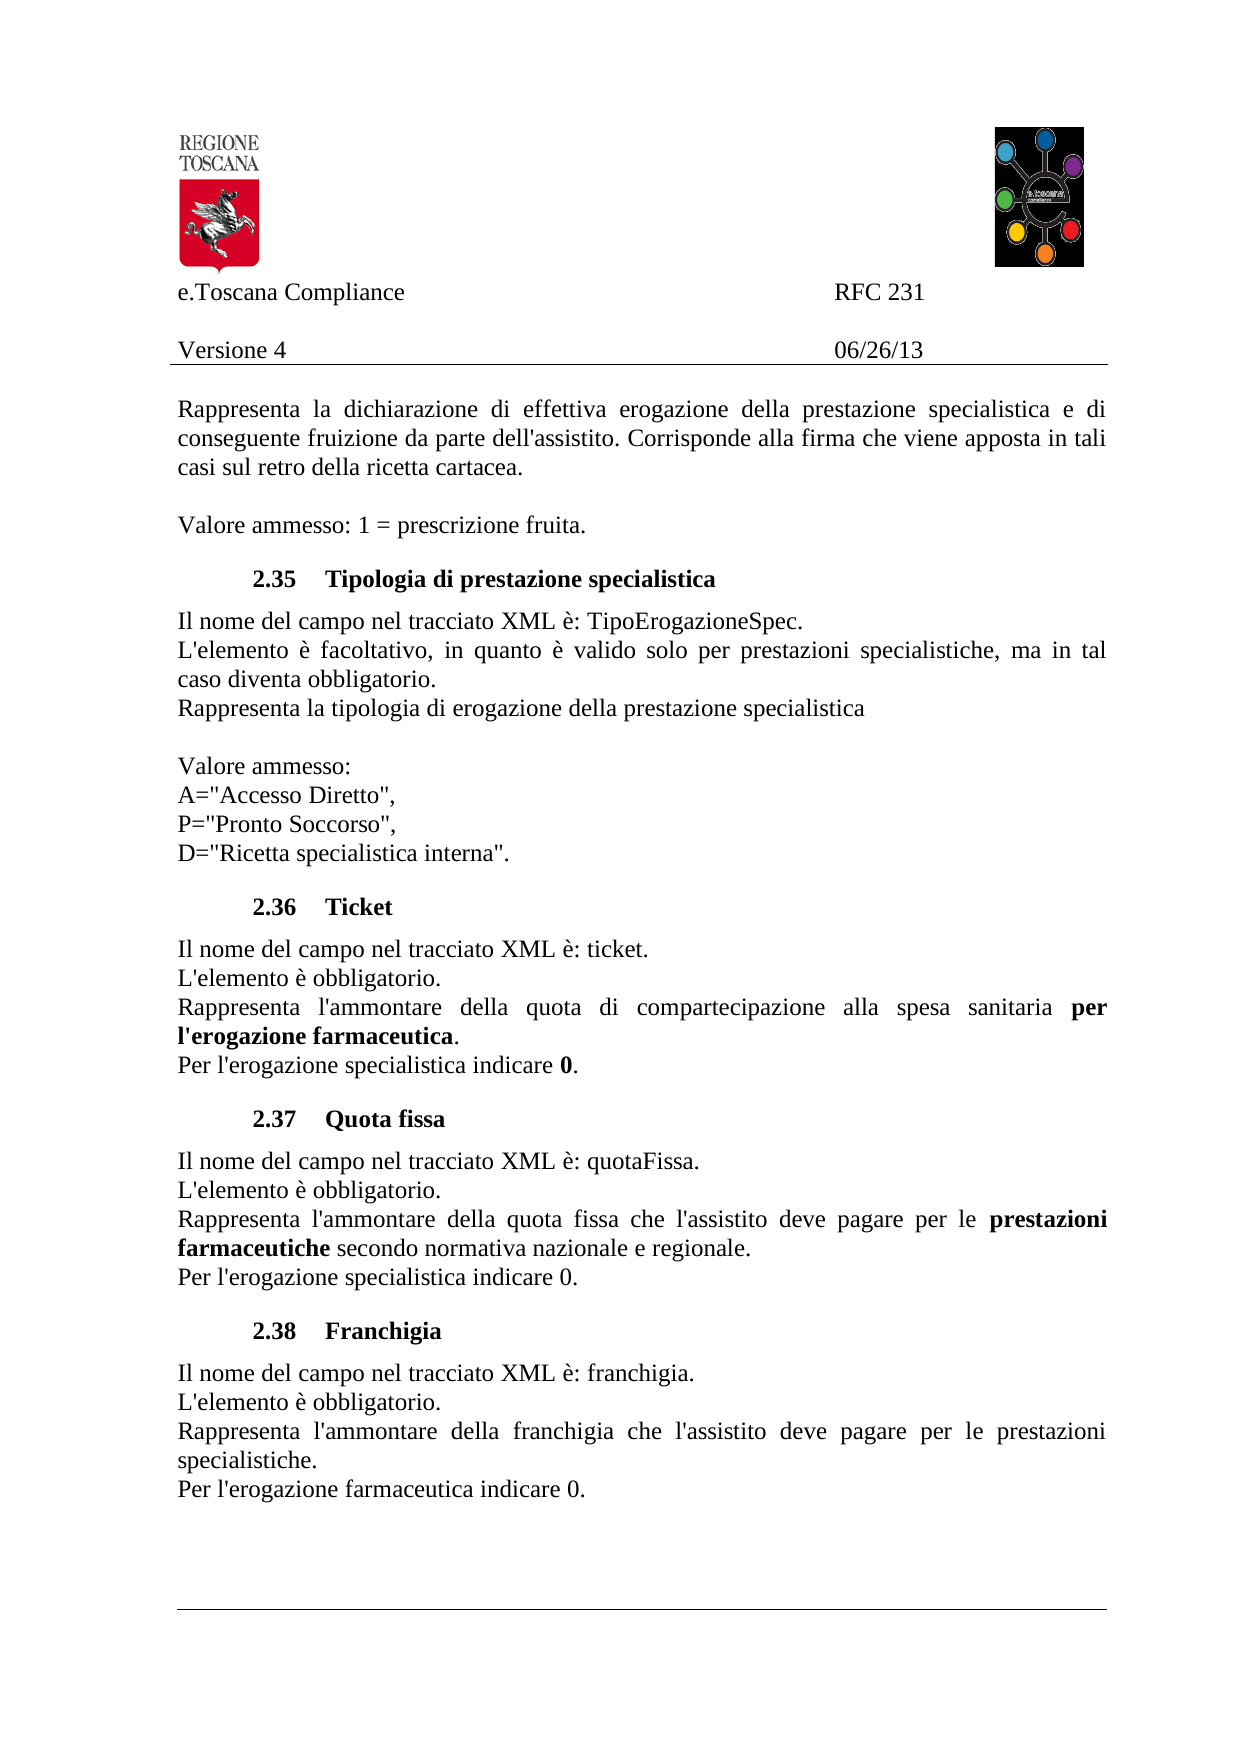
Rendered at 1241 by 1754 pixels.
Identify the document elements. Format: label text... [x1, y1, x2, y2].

subtitle Franchigia [252, 1316, 1107, 1345]
subtitle Tipologia di prestazione specialistica [252, 564, 1107, 593]
text P="Pronto Soccorso", [177, 809, 1107, 838]
text Rappresenta l'ammontare della franchigia che l'assistito deve pagare per le prestazioni specialistiche. [177, 1416, 1107, 1474]
text Rappresenta la tipologia di erogazione della prestazione specialistica [177, 693, 1107, 722]
text L'elemento è obbligatorio. [177, 1175, 1107, 1204]
picture [178, 133, 260, 277]
text Rappresenta la dichiarazione di effettiva erogazione della prestazione specialistica e di conseguente fruizione da parte dell'assistito. Corrisponde alla firma che viene apposta in tali casi sul retro della ricetta cartacea. [177, 394, 1107, 481]
text L'elemento è facoltativo, in quanto è valido solo per prestazioni specialistiche, ma in tal caso diventa obbligatorio. [177, 635, 1107, 693]
subtitle Quota fissa [252, 1104, 1107, 1133]
text Per l'erogazione specialistica indicare 0. [177, 1262, 1107, 1291]
text Valore ammesso: [177, 751, 1107, 780]
text L'elemento è obbligatorio. [177, 963, 1107, 992]
text Rappresenta l'ammontare della quota fissa che l'assistito deve pagare per le prestazioni farmaceutiche secondo normativa nazionale e regionale. [177, 1204, 1107, 1262]
text Per l'erogazione farmaceutica indicare 0. [177, 1474, 1107, 1503]
text Il nome del campo nel tracciato XML è: franchigia. [177, 1357, 1107, 1387]
text Il nome del campo nel tracciato XML è: quotaFissa. [177, 1146, 1107, 1175]
text D="Ricetta specialistica interna". [177, 838, 1107, 867]
text A="Accesso Diretto", [177, 780, 1107, 809]
subtitle Ticket [252, 892, 1107, 921]
text Il nome del campo nel tracciato XML è: ticket. [177, 934, 1107, 963]
text Valore ammesso: 1 = prescrizione fruita. [177, 510, 1107, 539]
text Rappresenta l'ammontare della quota di compartecipazione alla spesa sanitaria per l'erogazione farmaceutica. [177, 992, 1107, 1050]
text Il nome del campo nel tracciato XML è: TipoErogazioneSpec. [177, 606, 1107, 635]
text L'elemento è obbligatorio. [177, 1387, 1107, 1416]
text Per l'erogazione specialistica indicare 0. [177, 1050, 1107, 1079]
